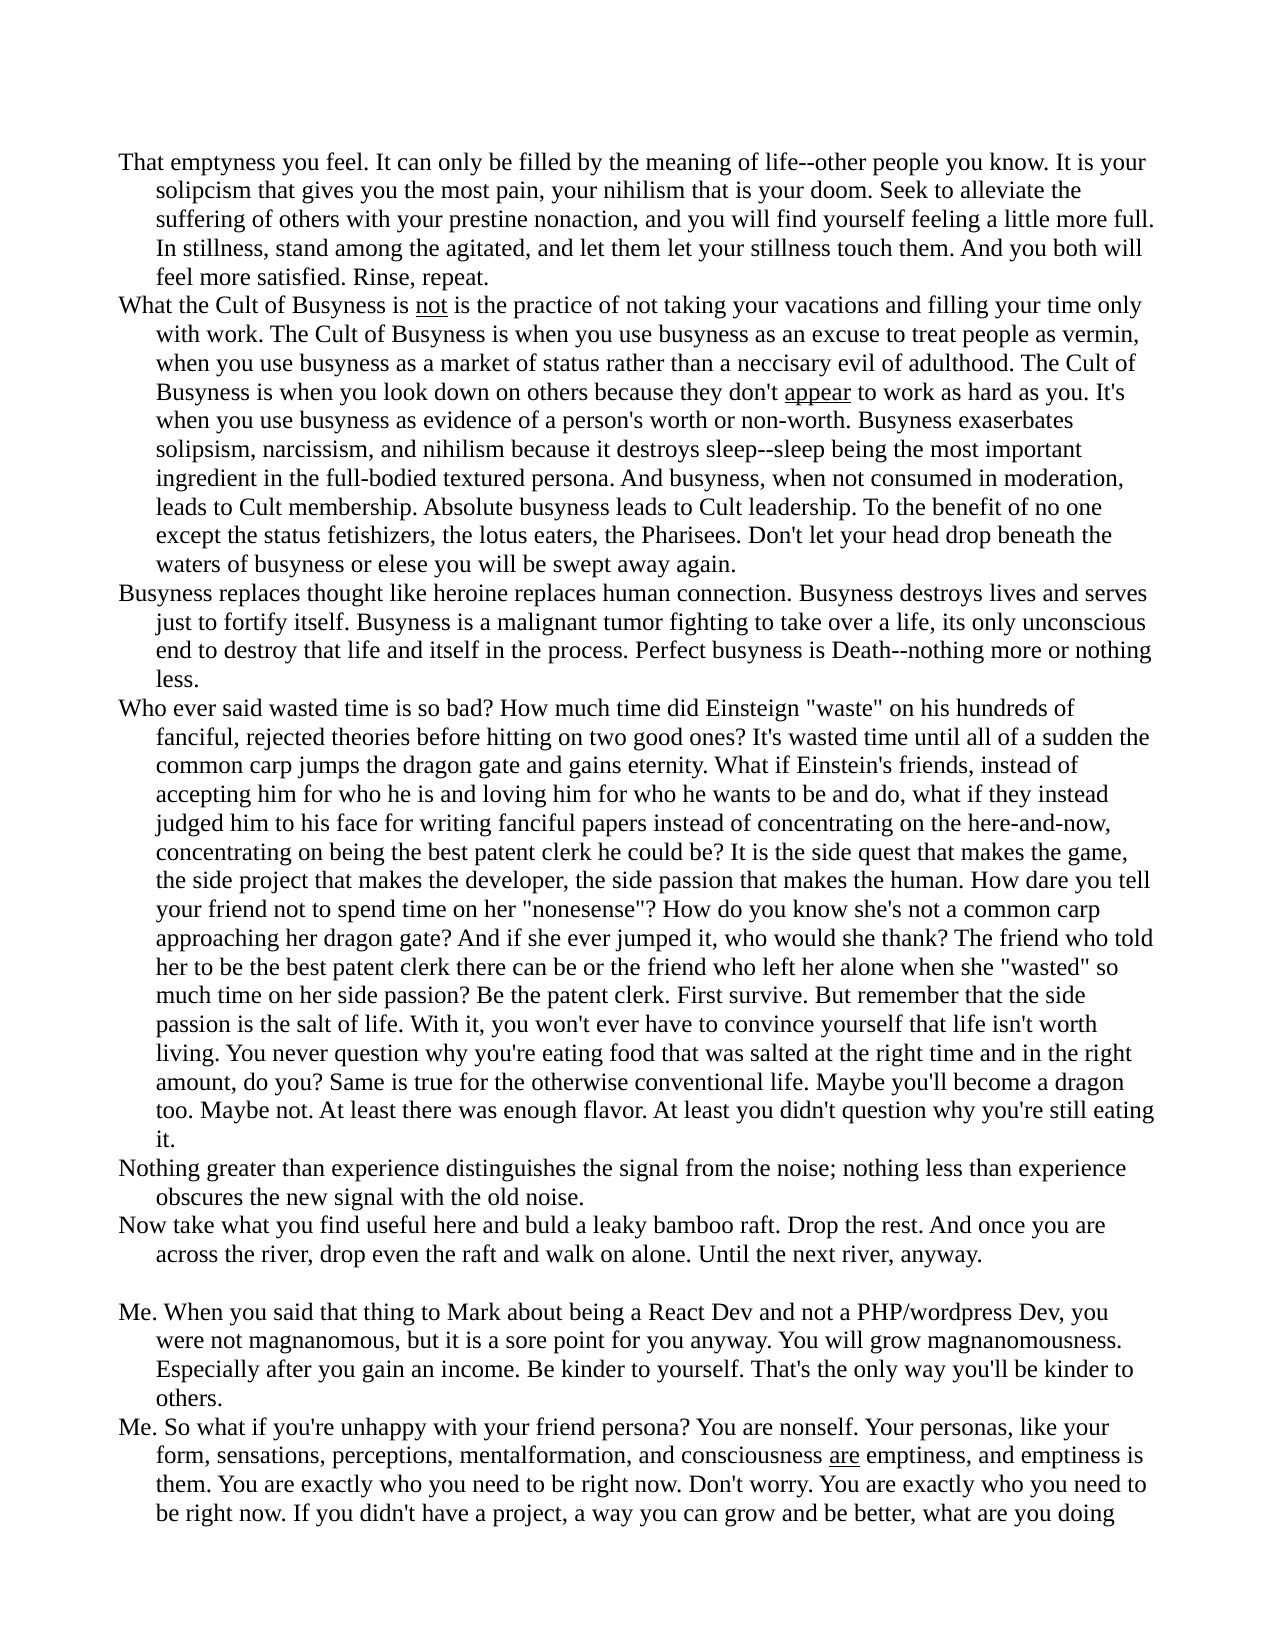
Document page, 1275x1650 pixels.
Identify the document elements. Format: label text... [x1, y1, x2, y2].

text Me. So what if you're unhappy with your friend persona? You are nonself. Your personas, like your form, sensations, perceptions, mentalformation, and consciousness are emptiness, and emptiness is them. You are exactly who you need to be right now. Don't worry. You are exactly who you need to be right now. If you didn't have a project, a way you can grow and be better, what are you doing [118, 1412, 1157, 1527]
text Now take what you find useful here and buld a leaky bamboo raft. Drop the rest. And once you are across the river, drop even the raft and walk on alone. Until the next river, anyway. [118, 1211, 1157, 1268]
text Who ever said wasted time is so bad? How much time did Einsteign "waste" on his hundreds of fanciful, rejected theories before hitting on two good ones? It's wasted time until all of a sudden the common carp jumps the dragon gate and gains eternity. What if Einstein's friends, instead of accepting him for who he is and loving him for who he wants to be and do, what if they instead judged him to his face for writing fanciful papers instead of concentrating on the here-and-now, concentrating on being the best patent clerk he could be? It is the side quest that makes the game, the side project that makes the developer, the side passion that makes the human. How dare you tell your friend not to spend time on her "nonesense"? How do you know she's not a common carp approaching her dragon gate? And if she ever jumped it, who would she thank? The friend who told her to be the best patent clerk there can be or the friend who left her alone when she "wasted" so much time on her side passion? Be the patent clerk. First survive. But remember that the side passion is the salt of life. With it, you won't ever have to convince yourself that life isn't worth living. You never question why you're eating food that was salted at the right time and in the right amount, do you? Same is true for the otherwise conventional life. Maybe you'll become a dragon too. Maybe not. At least there was enough flavor. At least you didn't question why you're still eating it. [118, 693, 1157, 1153]
text What the Cult of Busyness is not is the practice of not taking your vacations and filling your time only with work. The Cult of Busyness is when you use busyness as an excuse to treat people as vermin, when you use busyness as a market of status rather than a neccisary evil of adulthood. The Cult of Busyness is when you look down on others because they don't appear to work as hard as you. It's when you use busyness as evidence of a person's worth or non-worth. Busyness exaserbates solipsism, narcissism, and nihilism because it destroys sleep--sleep being the most important ingredient in the full-bodied textured persona. And busyness, when not consumed in moderation, leads to Cult membership. Absolute busyness leads to Cult leadership. To the benefit of no one except the status fetishizers, the lotus eaters, the Pharisees. Don't let your head drop beneath the waters of busyness or elese you will be swept away again. [118, 291, 1157, 578]
text Nothing greater than experience distinguishes the signal from the noise; nothing less than experience obscures the new signal with the old noise. [118, 1153, 1157, 1211]
text Me. When you said that thing to Mark about being a React Dev and not a PHP/wordpress Dev, you were not magnanomous, but it is a sore point for you anyway. You will grow magnanomousness. Especially after you gain an income. Be kinder to yourself. That's the only way you'll be kinder to others. [118, 1297, 1157, 1412]
text Busyness replaces thought like heroine replaces human connection. Busyness destroys lives and serves just to fortify itself. Busyness is a malignant tumor fighting to take over a life, its only unconscious end to destroy that life and itself in the process. Perfect busyness is Death--nothing more or nothing less. [118, 578, 1157, 693]
text That emptyness you feel. It can only be filled by the meaning of life--other people you know. It is your solipcism that gives you the most pain, your nihilism that is your doom. Seek to alleviate the suffering of others with your prestine nonaction, and you will find yourself feeling a little more full. In stillness, stand among the agitated, and let them let your stillness touch them. And you both will feel more satisfied. Rinse, repeat. [118, 147, 1157, 291]
